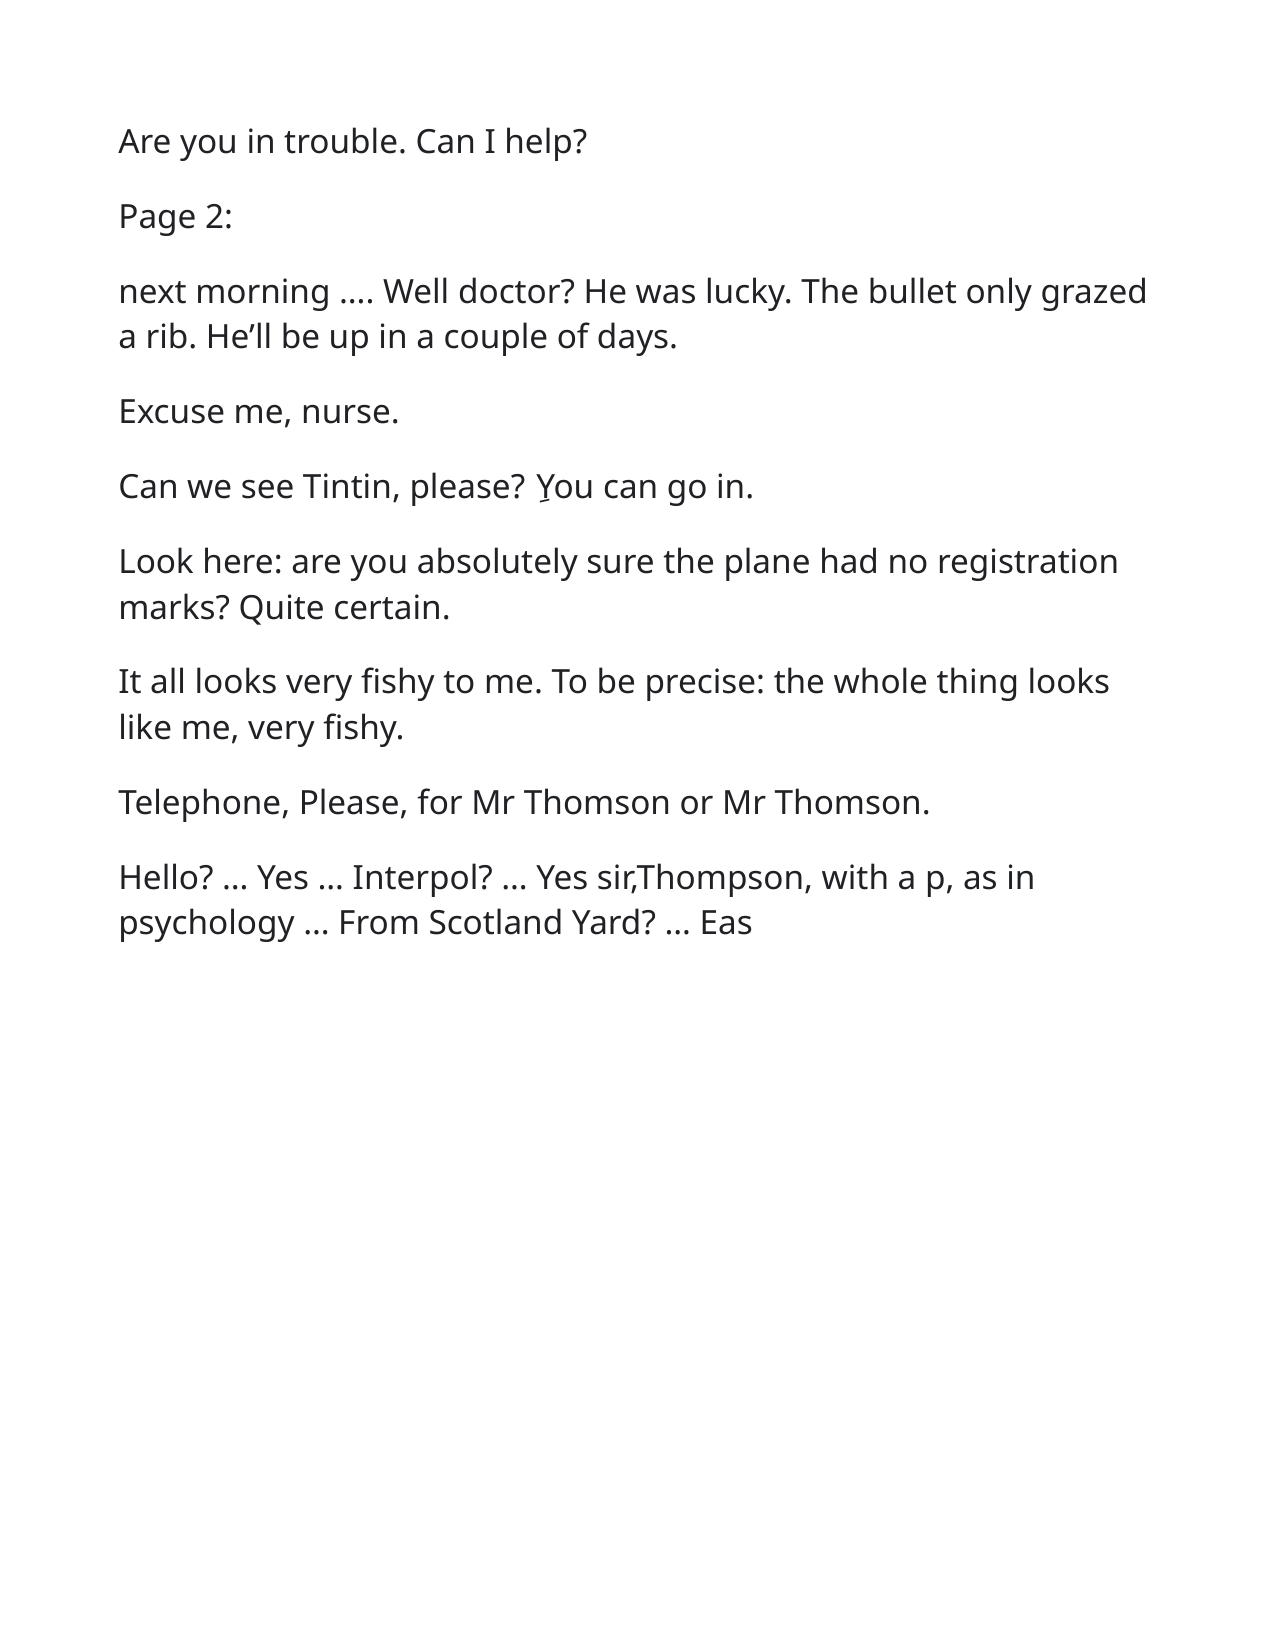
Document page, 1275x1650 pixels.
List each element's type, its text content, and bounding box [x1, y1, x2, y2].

text Can we see Tintin, please? ِYou can go in. [118, 463, 1157, 508]
text It all looks very fishy to me. To be precise: the whole thing looks like me, very fishy. [118, 658, 1157, 749]
text Excuse me, nurse. [118, 388, 1157, 434]
text Telephone, Please, for Mr Thomson or Mr Thomson. [118, 779, 1157, 824]
text Look here: are you absolutely sure the plane had no registration marks? Quite certain. [118, 538, 1157, 629]
text next morning …. Well doctor? He was lucky. The bullet only grazed a rib. He’ll be up in a couple of days. [118, 268, 1157, 359]
text Are you in trouble. Can I help? [118, 118, 1157, 163]
text Hello? … Yes … Interpol? … Yes sir,Thompson, with a p, as in psychology … From Scotland Yard? … Eas [118, 853, 1157, 944]
text Page 2: [118, 193, 1157, 238]
